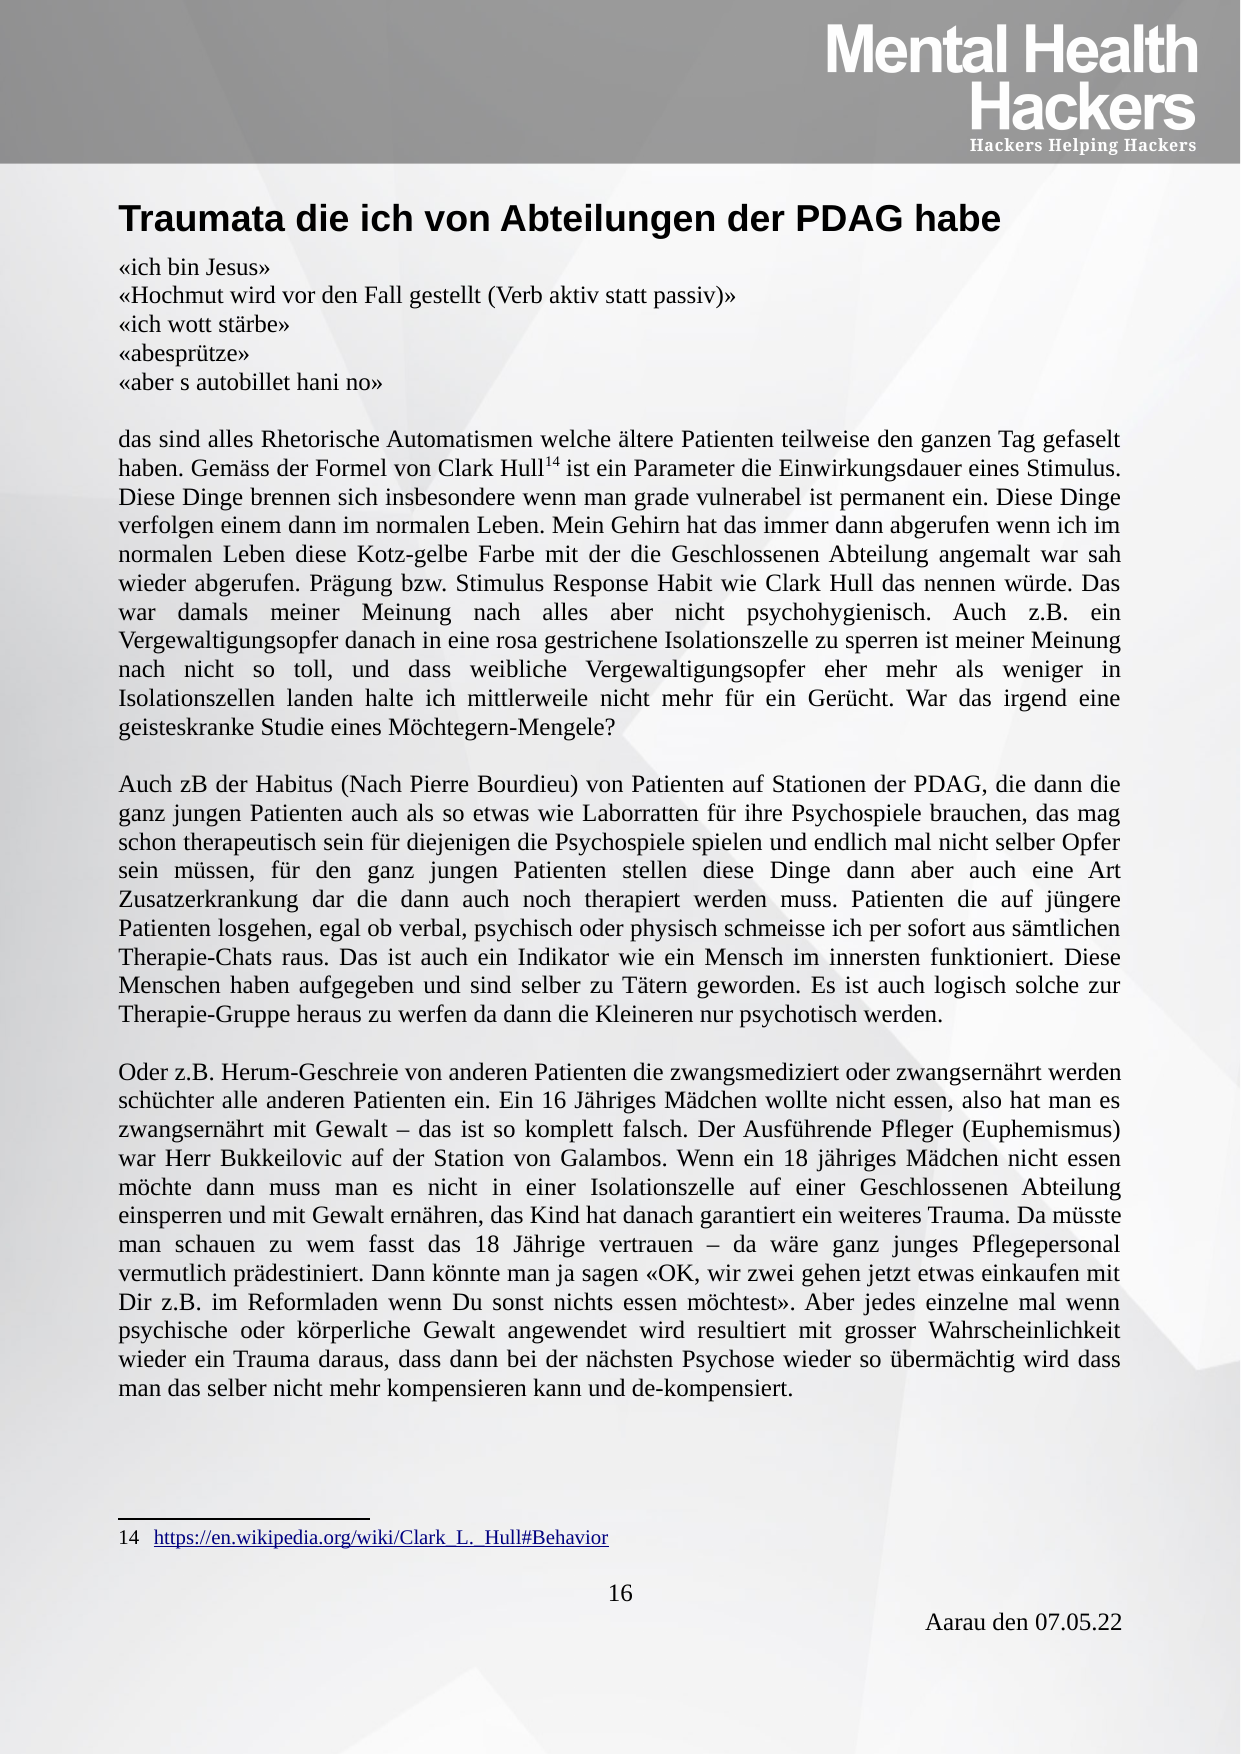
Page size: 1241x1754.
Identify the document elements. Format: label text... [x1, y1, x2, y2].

text «ich wott stärbe» [118, 309, 1122, 338]
text https://en.wikipedia.org/wiki/Clark_L._Hull#Behavior [118, 1525, 1122, 1549]
picture [0, 0, 1241, 1754]
text Auch zB der Habitus (Nach Pierre Bourdieu) von Patienten auf Stationen der PDAG, die dann die ganz jungen Patienten auch als so etwas wie Laborratten für ihre Psychospiele brauchen, das mag schon therapeutisch sein für diejenigen die Psychospiele spielen und endlich mal nicht selber Opfer sein müssen, für den ganz jungen Patienten stellen diese Dinge dann aber auch eine Art Zusatzerkrankung dar die dann auch noch therapiert werden muss. Patienten die auf jüngere Patienten losgehen, egal ob verbal, psychisch oder physisch schmeisse ich per sofort aus sämtlichen Therapie-Chats raus. Das ist auch ein Indikator wie ein Mensch im innersten funktioniert. Diese Menschen haben aufgegeben und sind selber zu Tätern geworden. Es ist auch logisch solche zur Therapie-Gruppe heraus zu werfen da dann die Kleineren nur psychotisch werden. [118, 769, 1122, 1028]
text «abesprütze» [118, 338, 1122, 367]
text «Hochmut wird vor den Fall gestellt (Verb aktiv statt passiv)» [118, 281, 1122, 309]
subtitle Traumata die ich von Abteilungen der PDAG habe [118, 196, 1122, 239]
text «ich bin Jesus» [118, 252, 1122, 281]
text das sind alles Rhetorische Automatismen welche ältere Patienten teilweise den ganzen Tag gefaselt haben. Gemäss der Formel von Clark Hull ist ein Parameter die Einwirkungsdauer eines Stimulus. Diese Dinge brennen sich insbesondere wenn man grade vulnerabel ist permanent ein. Diese Dinge verfolgen einem dann im normalen Leben. Mein Gehirn hat das immer dann abgerufen wenn ich im normalen Leben diese Kotz-gelbe Farbe mit der die Geschlossenen Abteilung angemalt war sah wieder abgerufen. Prägung bzw. Stimulus Response Habit wie Clark Hull das nennen würde. Das war damals meiner Meinung nach alles aber nicht psychohygienisch. Auch z.B. ein Vergewaltigungsopfer danach in eine rosa gestrichene Isolationszelle zu sperren ist meiner Meinung nach nicht so toll, und dass weibliche Vergewaltigungsopfer eher mehr als weniger in Isolationszellen landen halte ich mittlerweile nicht mehr für ein Gerücht. War das irgend eine geisteskranke Studie eines Möchtegern-Mengele? [118, 424, 1122, 741]
text «aber s autobillet hani no» [118, 367, 1122, 396]
text Oder z.B. Herum-Geschreie von anderen Patienten die zwangsmediziert oder zwangsernährt werden schüchter alle anderen Patienten ein. Ein 16 Jähriges Mädchen wollte nicht essen, also hat man es zwangsernährt mit Gewalt – das ist so komplett falsch. Der Ausführende Pfleger (Euphemismus) war Herr Bukkeilovic auf der Station von Galambos. Wenn ein 18 jähriges Mädchen nicht essen möchte dann muss man es nicht in einer Isolationszelle auf einer Geschlossenen Abteilung einsperren und mit Gewalt ernähren, das Kind hat danach garantiert ein weiteres Trauma. Da müsste man schauen zu wem fasst das 18 Jährige vertrauen – da wäre ganz junges Pflegepersonal vermutlich prädestiniert. Dann könnte man ja sagen «OK, wir zwei gehen jetzt etwas einkaufen mit Dir z.B. im Reformladen wenn Du sonst nichts essen möchtest». Aber jedes einzelne mal wenn psychische oder körperliche Gewalt angewendet wird resultiert mit grosser Wahrscheinlichkeit wieder ein Trauma daraus, dass dann bei der nächsten Psychose wieder so übermächtig wird dass man das selber nicht mehr kompensieren kann und de-kompensiert. [118, 1057, 1122, 1402]
